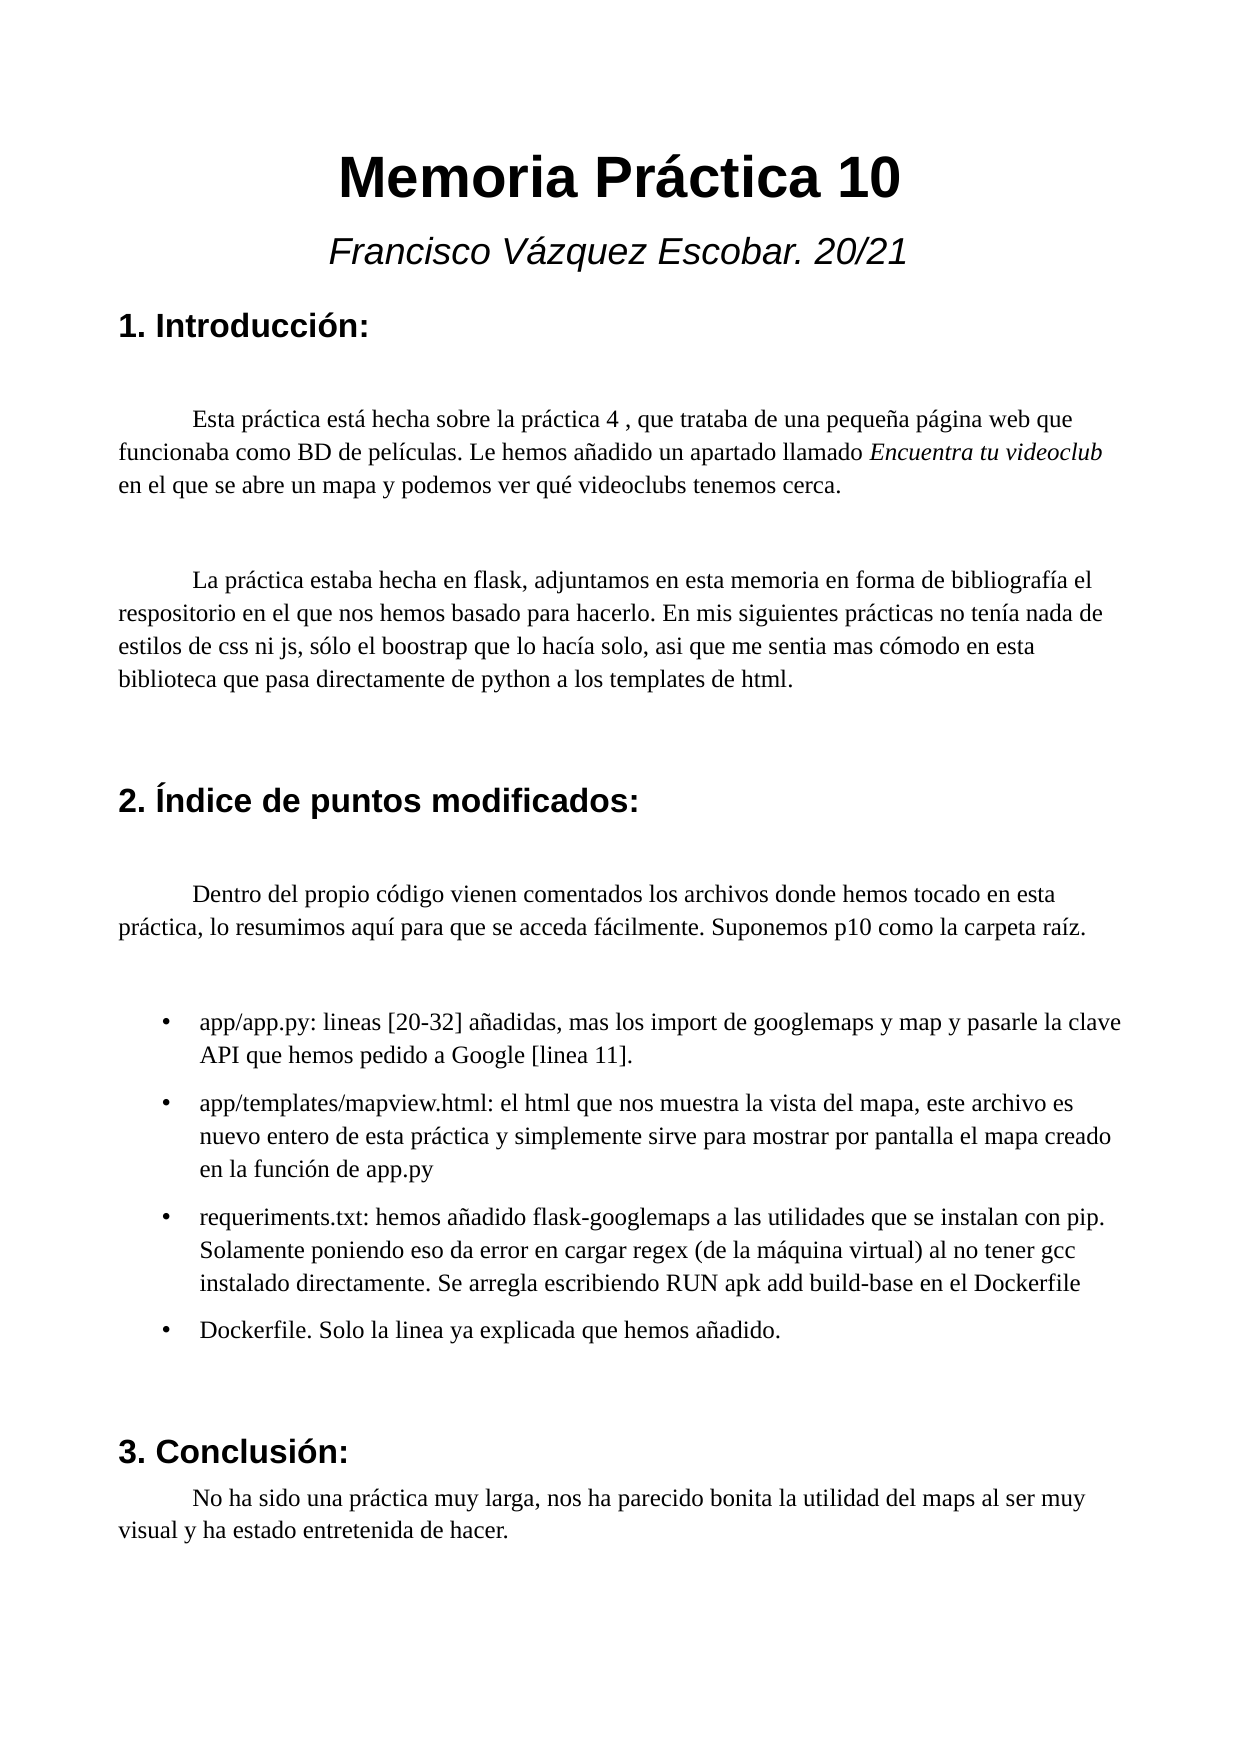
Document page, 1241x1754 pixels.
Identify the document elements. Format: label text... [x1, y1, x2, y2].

list requeriments.txt: hemos añadido flask-googlemaps a las utilidades que se instalan con pip. Solamente poniendo eso da error en cargar regex (de la máquina virtual) al no tener gcc instalado directamente. Se arregla escribiendo RUN apk add build-base en el Dockerfile [162, 1202, 1122, 1297]
text No ha sido una práctica muy larga, nos ha parecido bonita la utilidad del maps al ser muy visual y ha estado entretenida de hacer. [118, 1483, 1122, 1544]
list app/app.py: lineas [20-32] añadidas, mas los import de googlemaps y map y pasarle la clave API que hemos pedido a Google [linea 11]. [162, 1007, 1122, 1069]
text La práctica estaba hecha en flask, adjuntamos en esta memoria en forma de bibliografía el respositorio en el que nos hemos basado para hacerlo. En mis siguientes prácticas no tenía nada de estilos de css ni js, sólo el boostrap que lo hacía solo, asi que me sentia mas cómodo en esta biblioteca que pasa directamente de python a los templates de html. [118, 565, 1122, 693]
subtitle 2. Índice de puntos modificados: [118, 781, 1122, 819]
subtitle 3. Conclusión: [118, 1431, 1122, 1470]
subtitle 1. Introducción: [118, 305, 1122, 344]
list app/templates/mapview.html: el html que nos muestra la vista del mapa, este archivo es nuevo entero de esta práctica y simplemente sirve para mostrar por pantalla el mapa creado en la función de app.py [162, 1088, 1122, 1183]
text Dentro del propio código vienen comentados los archivos donde hemos tocado en esta práctica, lo resumimos aquí para que se acceda fácilmente. Suponemos p10 como la carpeta raíz. [118, 879, 1122, 941]
list Dockerfile. Solo la linea ya explicada que hemos añadido. [162, 1315, 1122, 1344]
title Memoria Práctica 10 [118, 143, 1122, 210]
text Esta práctica está hecha sobre la práctica 4 , que trataba de una pequeña página web que funcionaba como BD de películas. Le hemos añadido un apartado llamado Encuentra tu videoclub en el que se abre un mapa y podemos ver qué videoclubs tenemos cerca. [118, 404, 1122, 499]
subtitle Francisco Vázquez Escobar. 20/21 [118, 229, 1122, 272]
